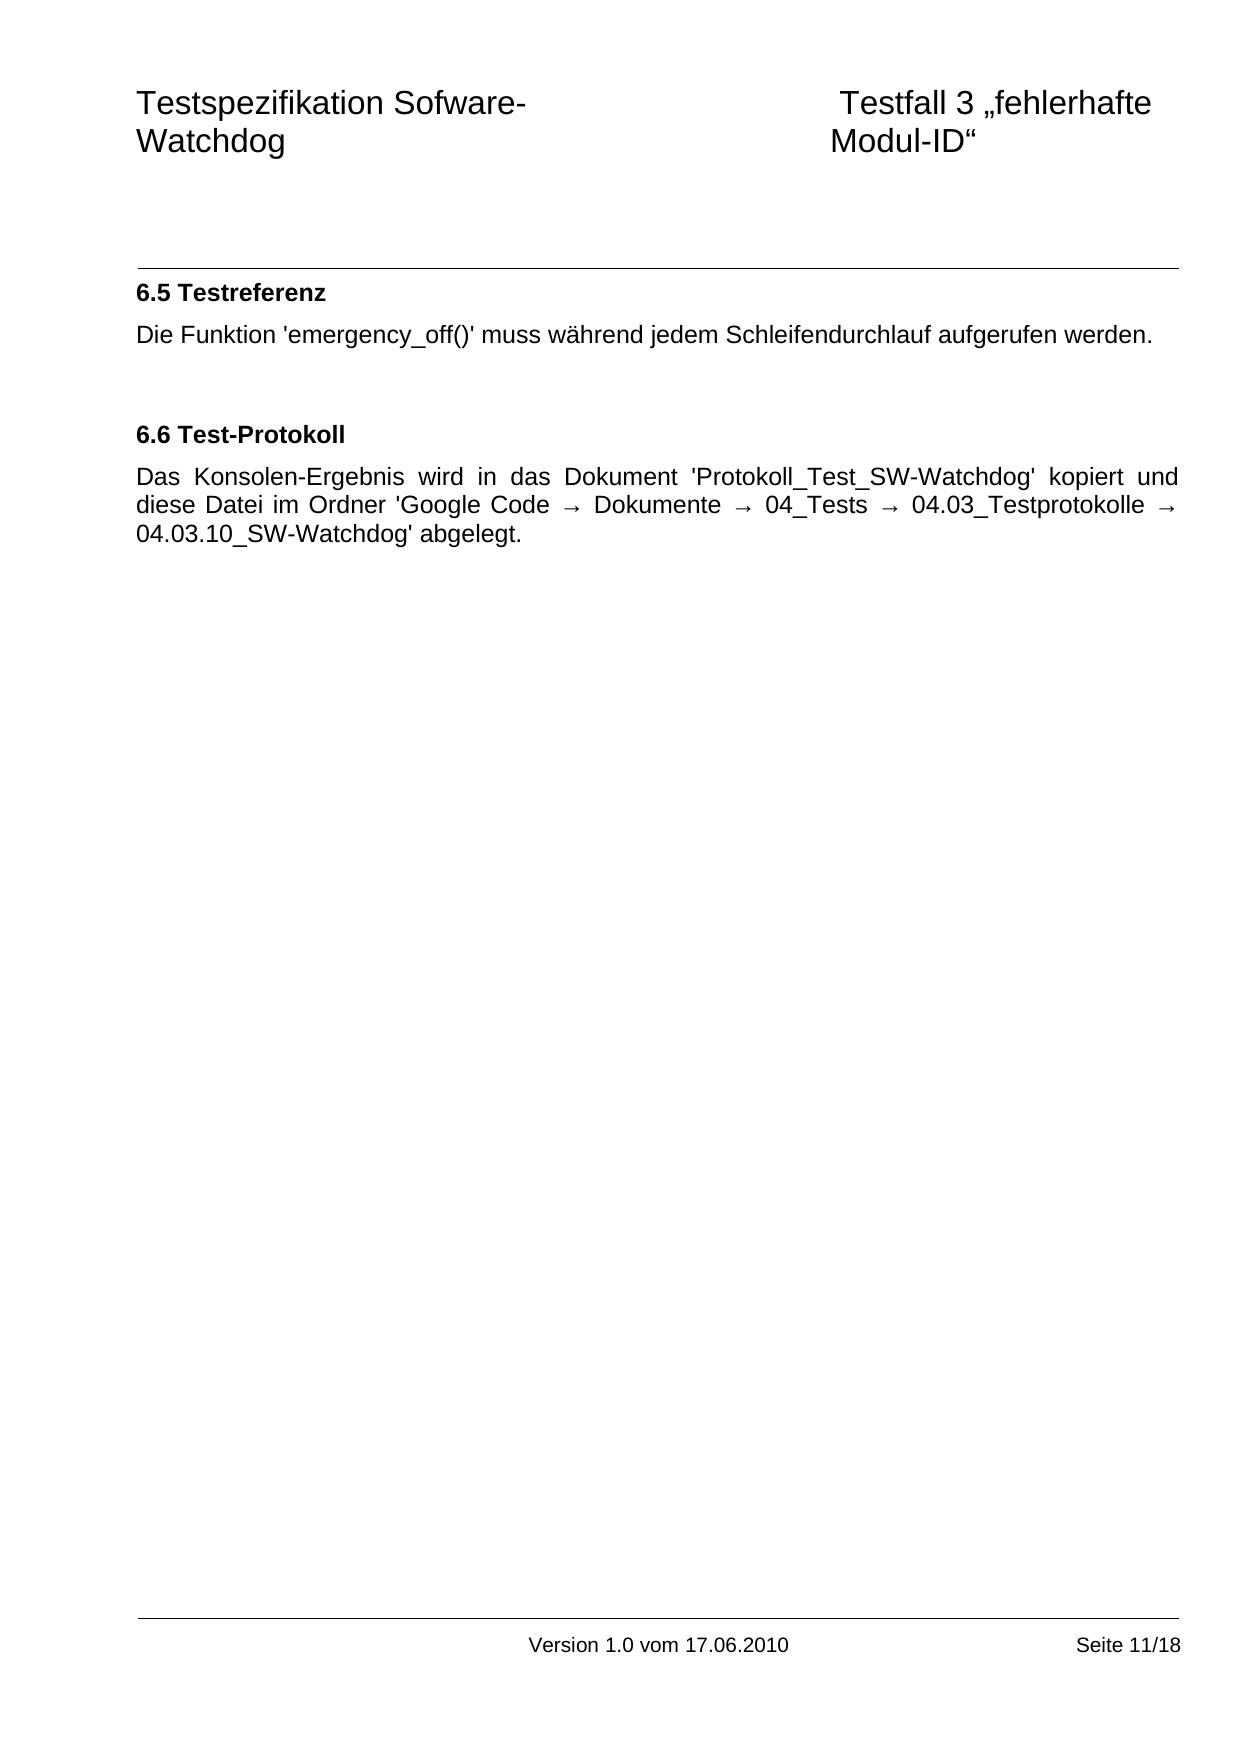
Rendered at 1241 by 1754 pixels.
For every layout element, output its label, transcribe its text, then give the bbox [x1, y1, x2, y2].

text Das Konsolen-Ergebnis wird in das Dokument 'Protokoll_Test_SW-Watchdog' kopiert und diese Datei im Ordner 'Google Code → Dokumente → 04_Tests → 04.03_Testprotokolle → 04.03.10_SW-Watchdog' abgelegt. [136, 462, 1181, 548]
text Die Funktion 'emergency_off()' muss während jedem Schleifendurchlauf aufgerufen werden. [136, 319, 1181, 348]
subtitle Testreferenz [136, 289, 1181, 307]
subtitle Test-Protokoll [136, 420, 1181, 449]
